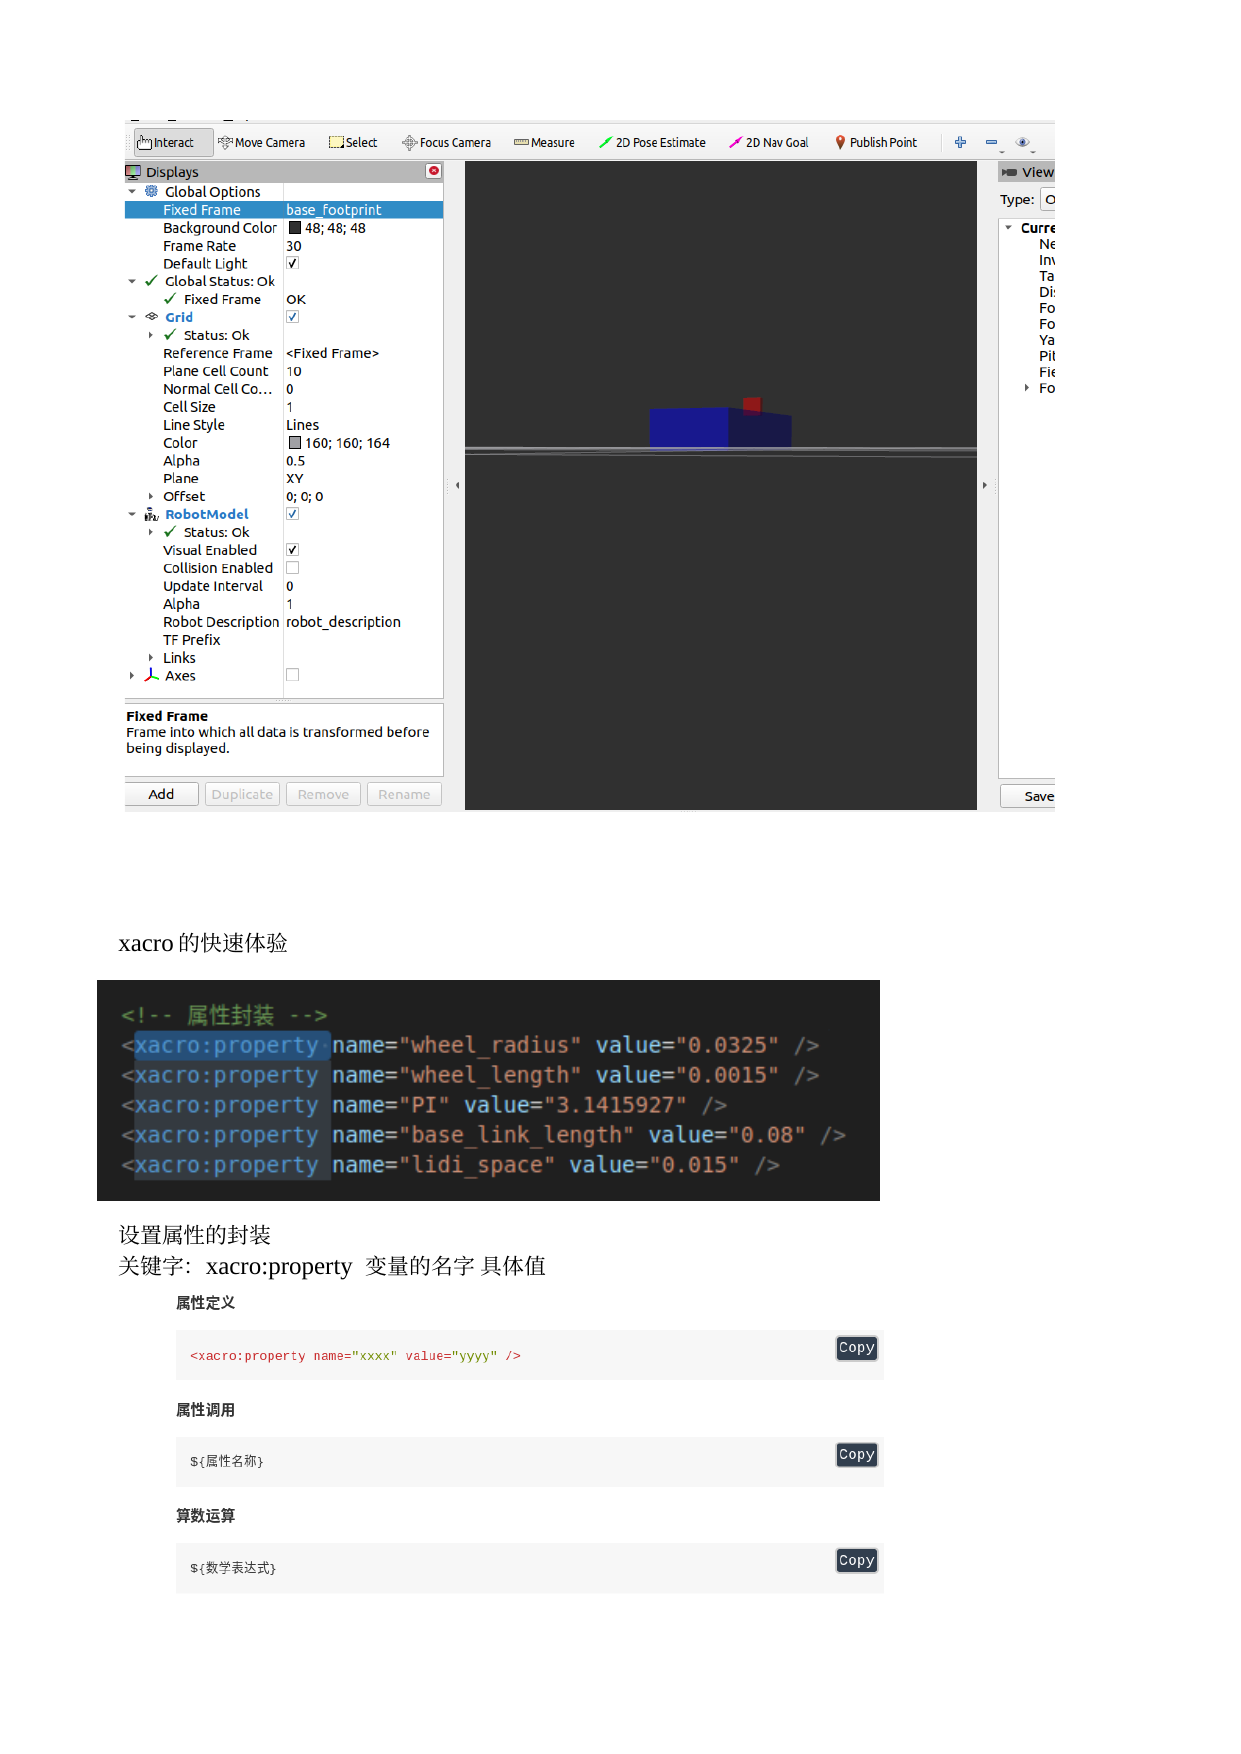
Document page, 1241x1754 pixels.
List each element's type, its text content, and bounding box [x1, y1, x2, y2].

text xacro的快速体验 [118, 927, 1122, 958]
text 设置属性的封装 [118, 1218, 1122, 1249]
picture [97, 980, 880, 1201]
picture [124, 120, 1055, 812]
text 关键字：xacro:property 变量的名字 具体值 [118, 1249, 1122, 1281]
picture [134, 1293, 954, 1605]
